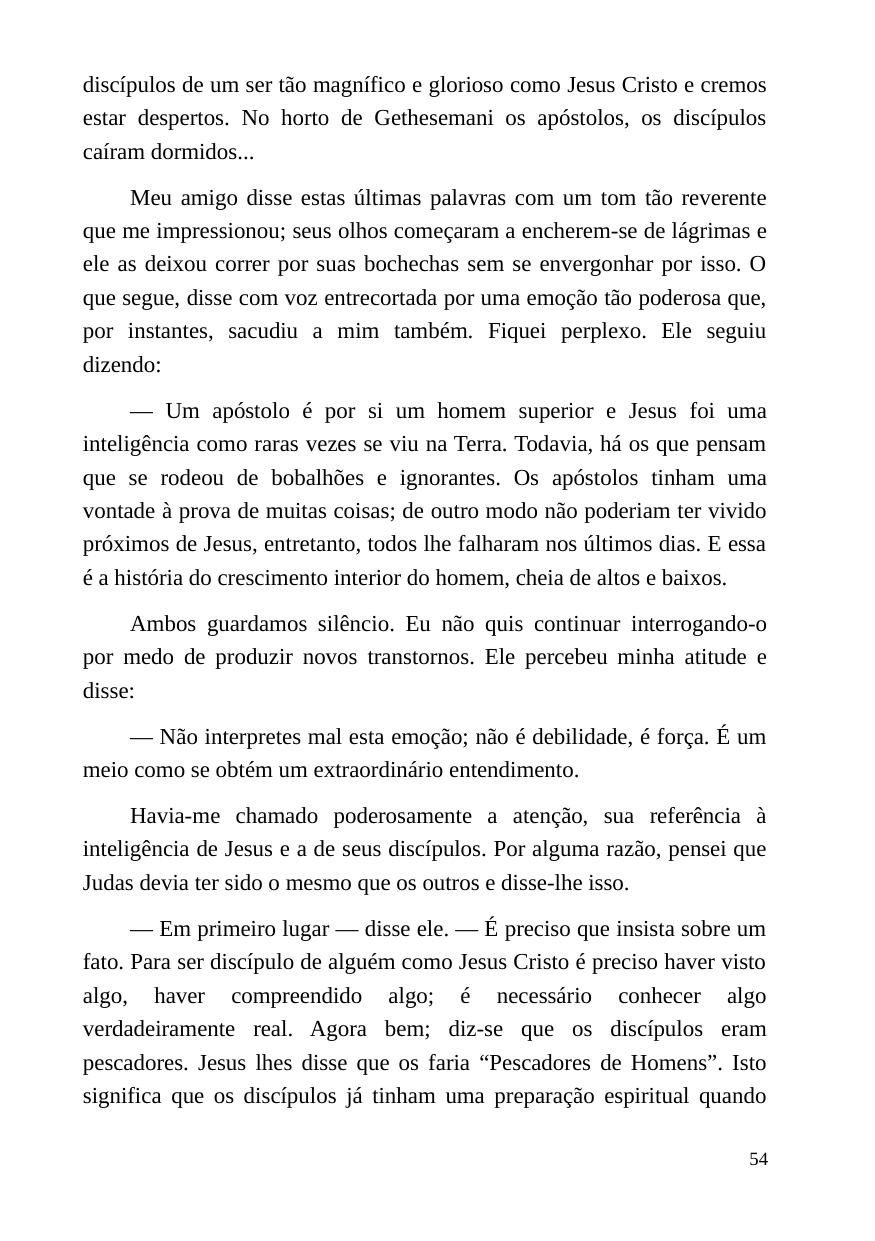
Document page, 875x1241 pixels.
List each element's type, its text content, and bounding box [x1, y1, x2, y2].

text Meu amigo disse estas últimas palavras com um tom tão reverente que me impressionou; seus olhos começaram a encherem-se de lágrimas e ele as deixou correr por suas bochechas sem se envergonhar por isso. O que segue, disse com voz entrecortada por uma emoção tão poderosa que, por instantes, sacudiu a mim também. Fiquei perplexo. Ele seguiu dizendo: [83, 184, 768, 377]
text — Em primeiro lugar — disse ele. — É preciso que insista sobre um fato. Para ser discípulo de alguém como Jesus Cristo é preciso haver visto algo, haver compreendido algo; é necessário conhecer algo verdadeiramente real. Agora bem; diz-se que os discípulos eram pescadores. Jesus lhes disse que os faria “Pescadores de Homens”. Isto significa que os discípulos já tinham uma preparação espiritual quando [83, 915, 768, 1108]
text — Um apóstolo é por si um homem superior e Jesus foi uma inteligência como raras vezes se viu na Terra. Todavia, há os que pensam que se rodeou de bobalhões e ignorantes. Os apóstolos tinham uma vontade à prova de muitas coisas; de outro modo não poderiam ter vivido próximos de Jesus, entretanto, todos lhe falharam nos últimos dias. E essa é a história do crescimento interior do homem, cheia de altos e baixos. [83, 397, 768, 590]
text Ambos guardamos silêncio. Eu não quis continuar interrogando-o por medo de produzir novos transtornos. Ele percebeu minha atitude e disse: [83, 610, 768, 703]
text — Não interpretes mal esta emoção; não é debilidade, é força. É um meio como se obtém um extraordinário entendimento. [83, 723, 768, 782]
text Havia-me chamado poderosamente a atenção, sua referência à inteligência de Jesus e a de seus discípulos. Por alguma razão, pensei que Judas devia ter sido o mesmo que os outros e disse-lhe isso. [83, 802, 768, 895]
text discípulos de um ser tão magnífico e glorioso como Jesus Cristo e cremos estar despertos. No horto de Gethesemani os apóstolos, os discípulos caíram dormidos... [83, 71, 768, 164]
